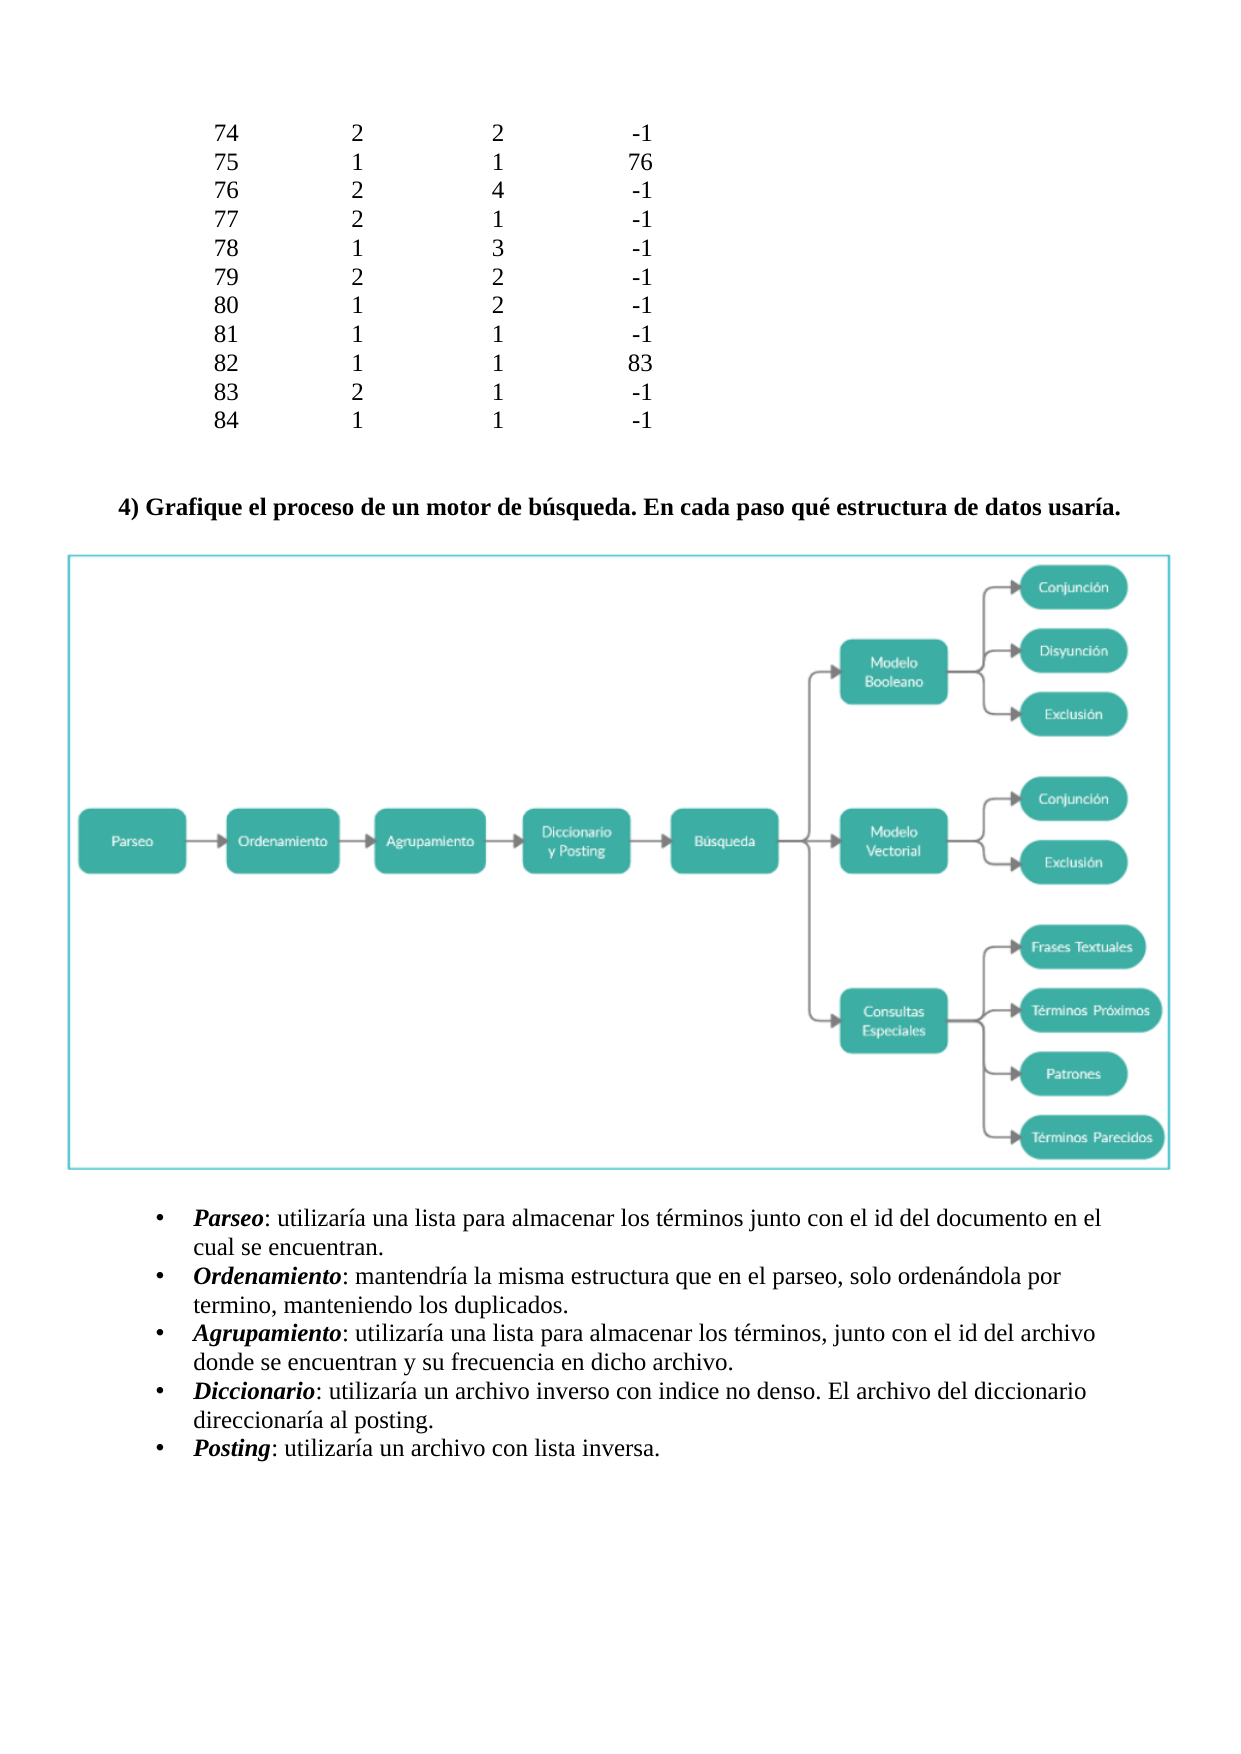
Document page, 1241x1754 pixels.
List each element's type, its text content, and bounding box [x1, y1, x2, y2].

table_cell 76 [507, 147, 656, 176]
table_cell -1 [507, 118, 656, 147]
table_cell 1 [367, 147, 507, 176]
table_cell 2 [367, 291, 507, 319]
table_cell 4 [367, 176, 507, 204]
table_cell 2 [242, 176, 367, 204]
table_cell 81 [112, 319, 242, 348]
table_cell -1 [507, 176, 656, 204]
table_cell 80 [112, 291, 242, 319]
table_cell 83 [507, 348, 656, 377]
table_cell -1 [507, 319, 656, 348]
picture [63, 549, 1174, 1175]
table_cell 2 [242, 262, 367, 291]
table_cell 74 [112, 118, 242, 147]
table_cell 2 [367, 262, 507, 291]
list Diccionario: utilizaría un archivo inverso con indice no denso. El archivo del diccionario direccionaría al posting. [156, 1376, 1122, 1433]
table_cell 76 [112, 176, 242, 204]
table_cell 1 [242, 291, 367, 319]
table_cell 2 [367, 118, 507, 147]
table_cell 75 [112, 147, 242, 176]
table_cell 2 [242, 204, 367, 233]
table_cell 1 [242, 233, 367, 262]
table_cell 1 [367, 319, 507, 348]
table_cell -1 [507, 291, 656, 319]
table_cell 3 [367, 233, 507, 262]
table_cell 82 [112, 348, 242, 377]
table_cell -1 [507, 377, 656, 406]
table_cell 1 [242, 319, 367, 348]
table_cell -1 [507, 406, 656, 434]
table_cell 2 [242, 377, 367, 406]
table_cell 1 [367, 377, 507, 406]
table_cell 1 [367, 204, 507, 233]
table_cell 77 [112, 204, 242, 233]
list Agrupamiento: utilizaría una lista para almacenar los términos, junto con el id del archivo donde se encuentran y su frecuencia en dicho archivo. [156, 1318, 1122, 1376]
table_cell 1 [242, 348, 367, 377]
table_cell 2 [242, 118, 367, 147]
table_cell -1 [507, 233, 656, 262]
table_cell 84 [112, 406, 242, 434]
table_cell 83 [112, 377, 242, 406]
table_cell 79 [112, 262, 242, 291]
table_cell 1 [242, 147, 367, 176]
table_cell 1 [242, 406, 367, 434]
table_cell 1 [367, 348, 507, 377]
table_cell 1 [367, 406, 507, 434]
table_cell 78 [112, 233, 242, 262]
list Parseo: utilizaría una lista para almacenar los términos junto con el id del documento en el cual se encuentran. [156, 1203, 1122, 1261]
text 4) Grafique el proceso de un motor de búsqueda. En cada paso qué estructura de datos usaría. [118, 492, 1122, 521]
list Posting: utilizaría un archivo con lista inversa. [156, 1433, 1122, 1462]
table_cell -1 [507, 204, 656, 233]
list Ordenamiento: mantendría la misma estructura que en el parseo, solo ordenándola por termino, manteniendo los duplicados. [156, 1261, 1122, 1318]
table_cell -1 [507, 262, 656, 291]
